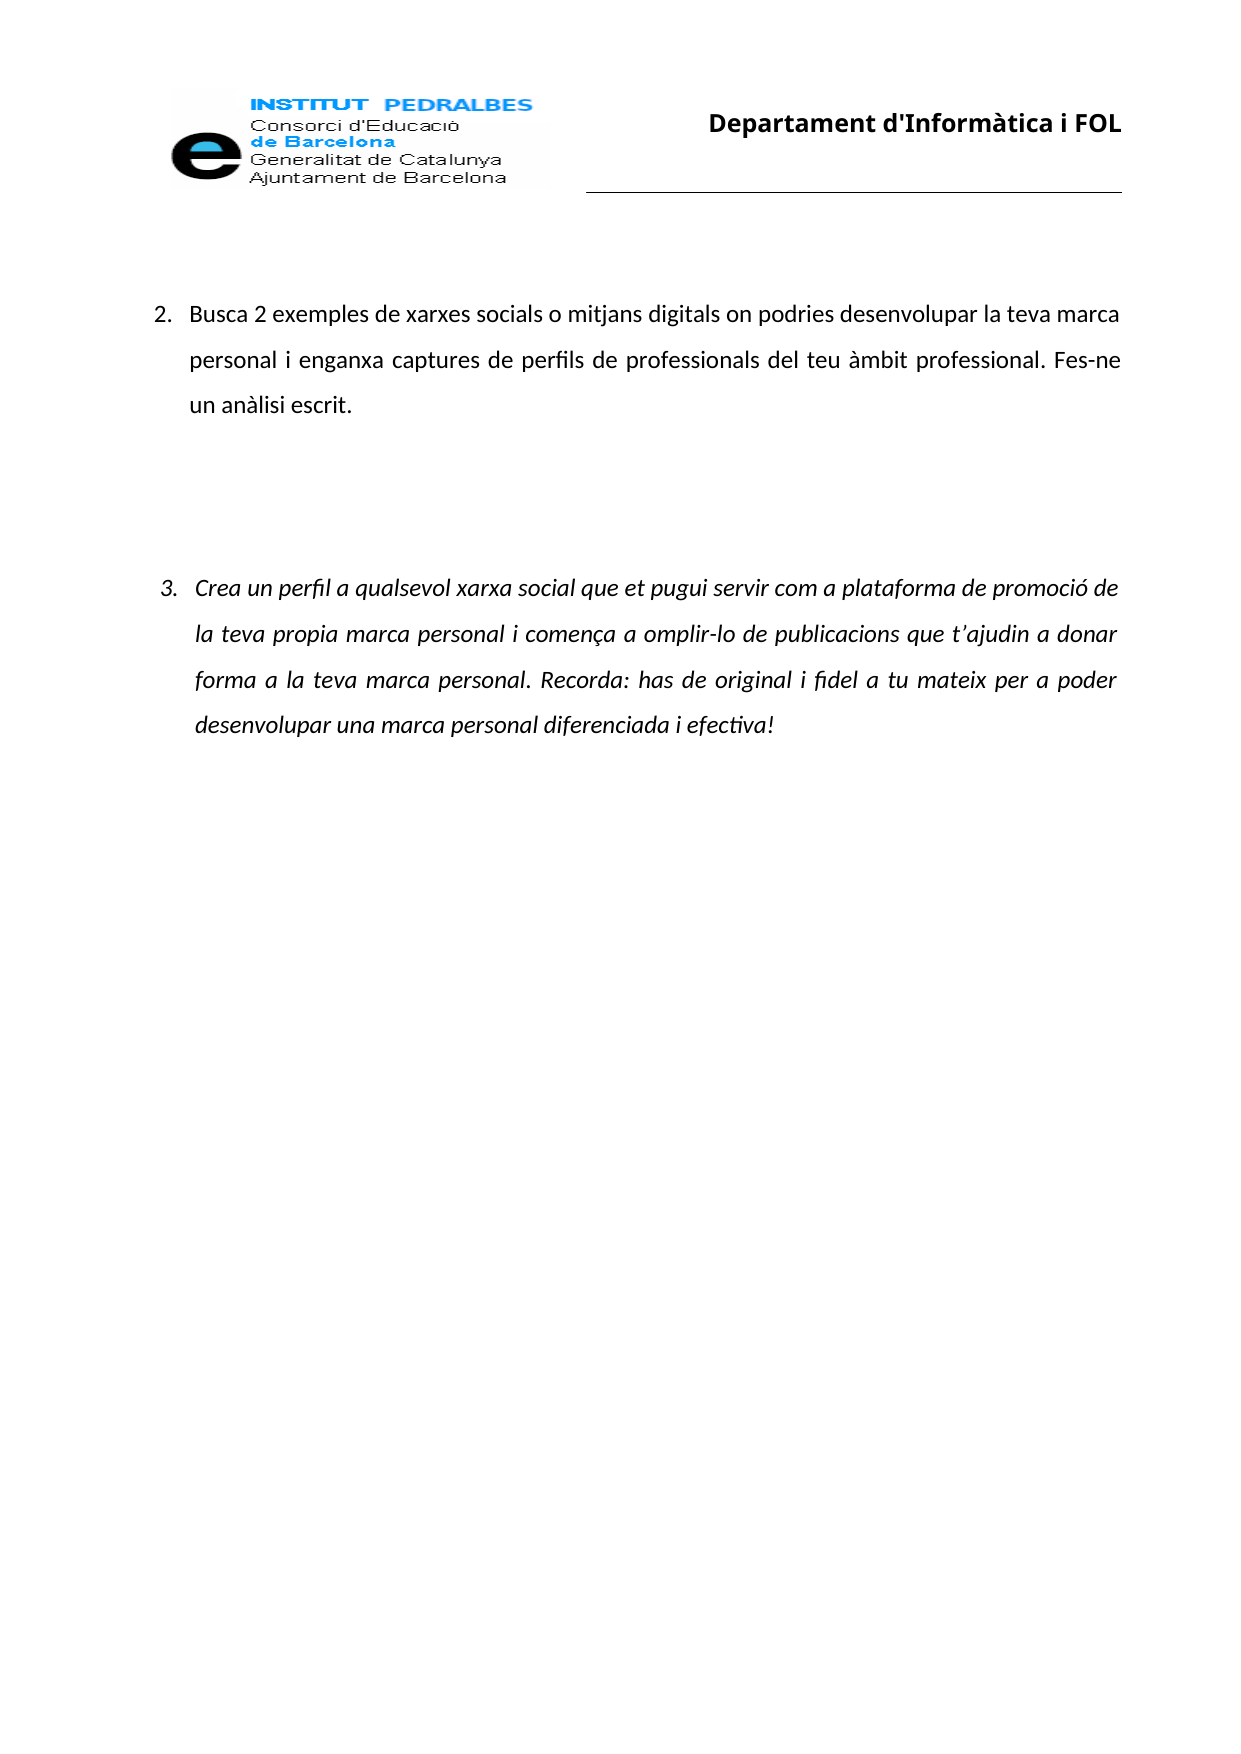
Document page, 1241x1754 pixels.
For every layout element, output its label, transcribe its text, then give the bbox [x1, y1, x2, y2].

list Busca 2 exemples de xarxes socials o mitjans digitals on podries desenvolupar la teva marca personal i enganxa captures de perfils de professionals del teu àmbit professional. Fes-ne un anàlisi escrit. [154, 298, 1122, 420]
picture [170, 88, 587, 193]
list Crea un perfil a qualsevol xarxa social que et pugui servir com a plataforma de promoció de la teva propia marca personal i comença a omplir-lo de publicacions que t’ajudin a donar forma a la teva marca personal. Recorda: has de original i fidel a tu mateix per a poder desenvolupar una marca personal diferenciada i efectiva! [159, 572, 1122, 740]
